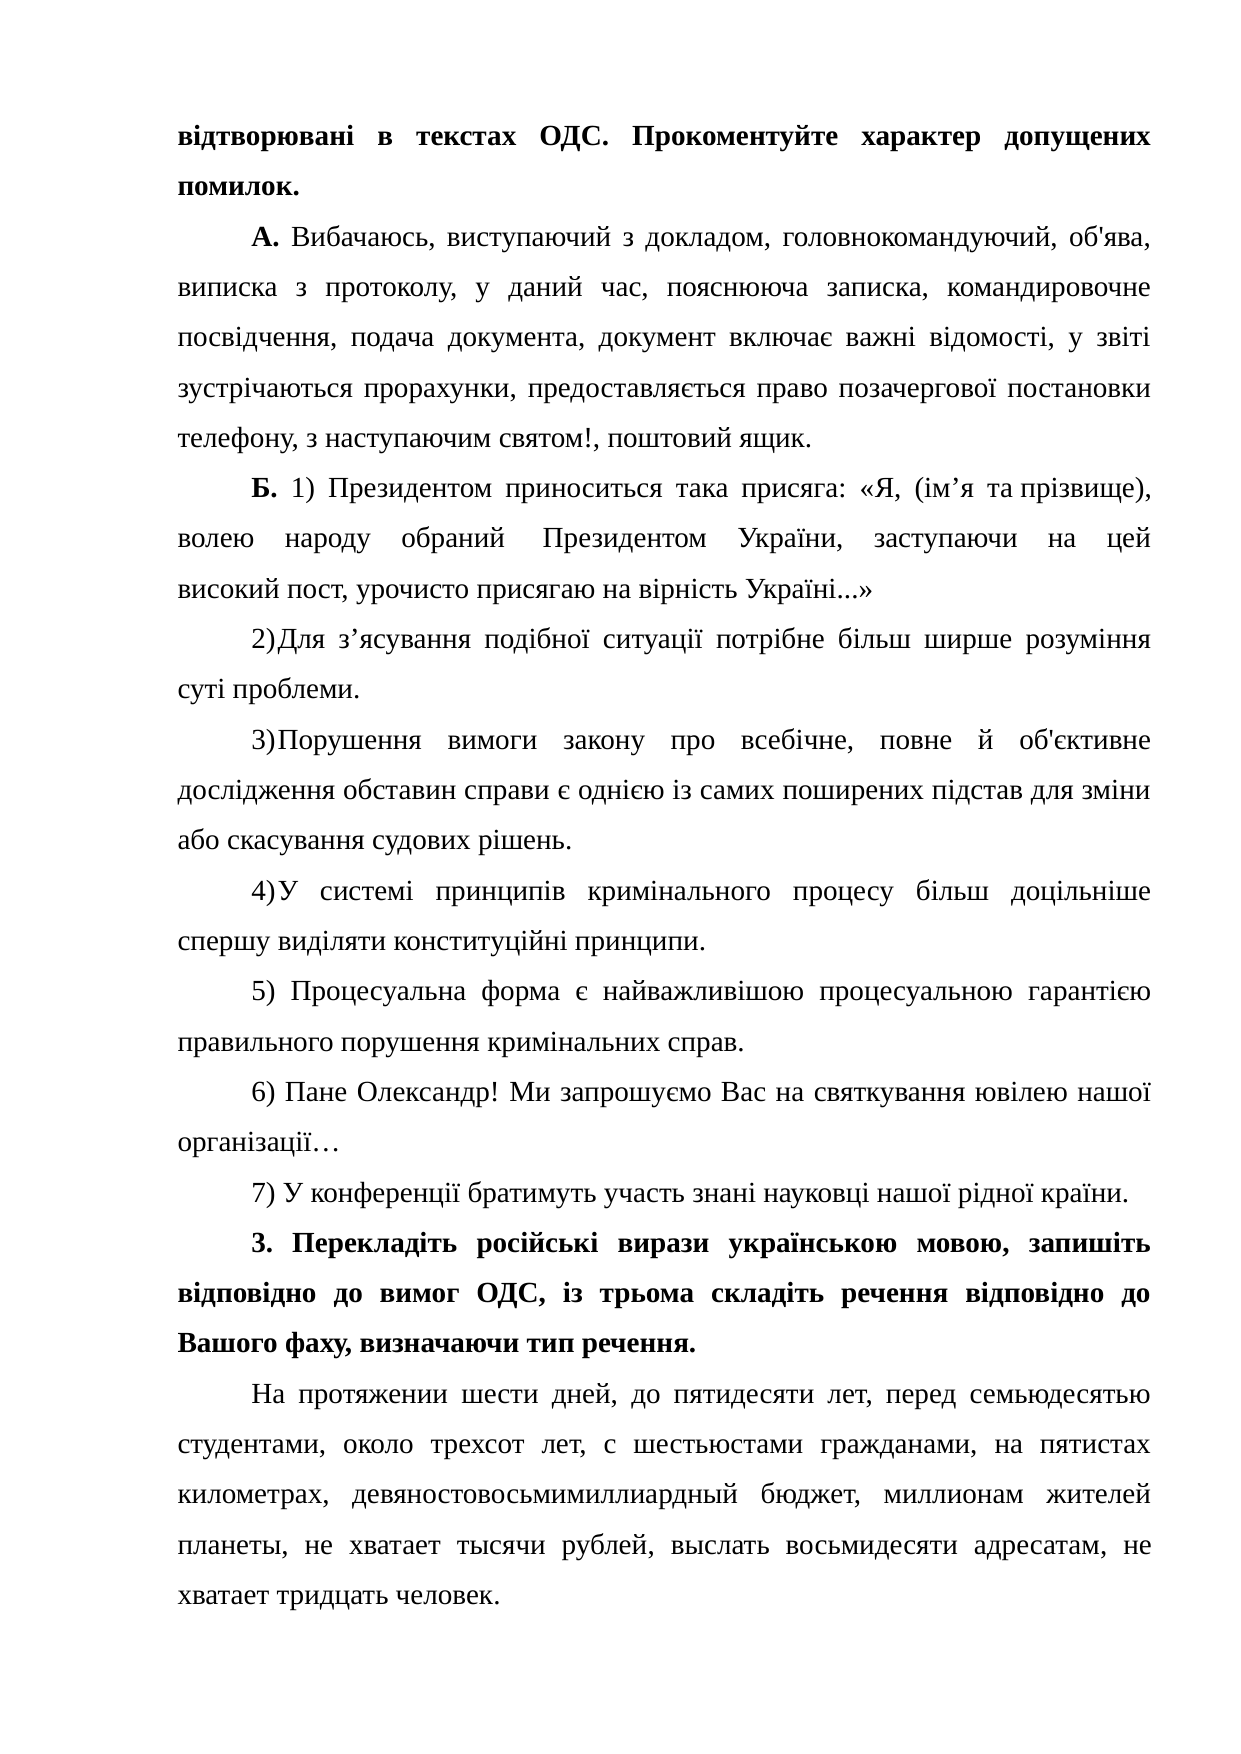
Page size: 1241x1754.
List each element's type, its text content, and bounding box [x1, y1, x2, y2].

text 7) У конференції братимуть участь знані науковці нашої рідної країни. [177, 1175, 1152, 1208]
text 3. Перекладіть російські вирази українською мовою, запишіть відповідно до вимог ОДС, із трьома складіть речення відповідно до Вашого фаху, визначаючи тип речення. [177, 1225, 1152, 1359]
text 4) У системі принципів кримінального процесу більш доцільніше спершу виділяти конституційні принципи. [177, 873, 1152, 957]
text 6) Пане Олександр! Ми запрошуємо Вас на святкування ювілею нашої організації… [177, 1074, 1152, 1158]
text 3) Порушення вимоги закону про всебічне, повне й об'єктивне дослідження обставин справи є однією із самих поширених підстав для зміни або скасування судових рішень. [177, 722, 1152, 856]
text На протяжении шести дней, до пятидесяти лет, перед семьюдесятью студентами, около трехсот лет, с шестьюстами гражданами, на пятистах километрах, девяностовосьмимиллиардный бюджет, миллионам жителей планеты, не хватает тысячи рублей, выслать восьмидесяти адресатам, не хватает тридцать человек. [177, 1376, 1152, 1611]
text 5) Процесуальна форма є найважливішою процесуальною гарантією правильного порушення кримінальних справ. [177, 973, 1152, 1057]
text Б. 1) Президентом приноситься така присяга: «Я, (ім’я та прізвище), волею народу обраний Президентом України, заступаючи на цей високий пост, урочисто присягаю на вірність Україні...» [177, 470, 1152, 604]
text А. Вибачаюсь, виступаючий з докладом, головнокомандуючий, об'ява, виписка з протоколу, у даний час, пояснююча записка, командировочне посвідчення, подача документа, документ включає важні відомості, у звіті зустрічаються прорахунки, предоставляється право позачергової постановки телефону, з наступаючим святом!, поштовий ящик. [177, 219, 1152, 453]
text відтворювані в текстах ОДС. Прокоментуйте характер допущених помилок. [177, 118, 1152, 202]
text 2) Для з’ясування подібної ситуації потрібне більш ширше розуміння суті проблеми. [177, 621, 1152, 705]
